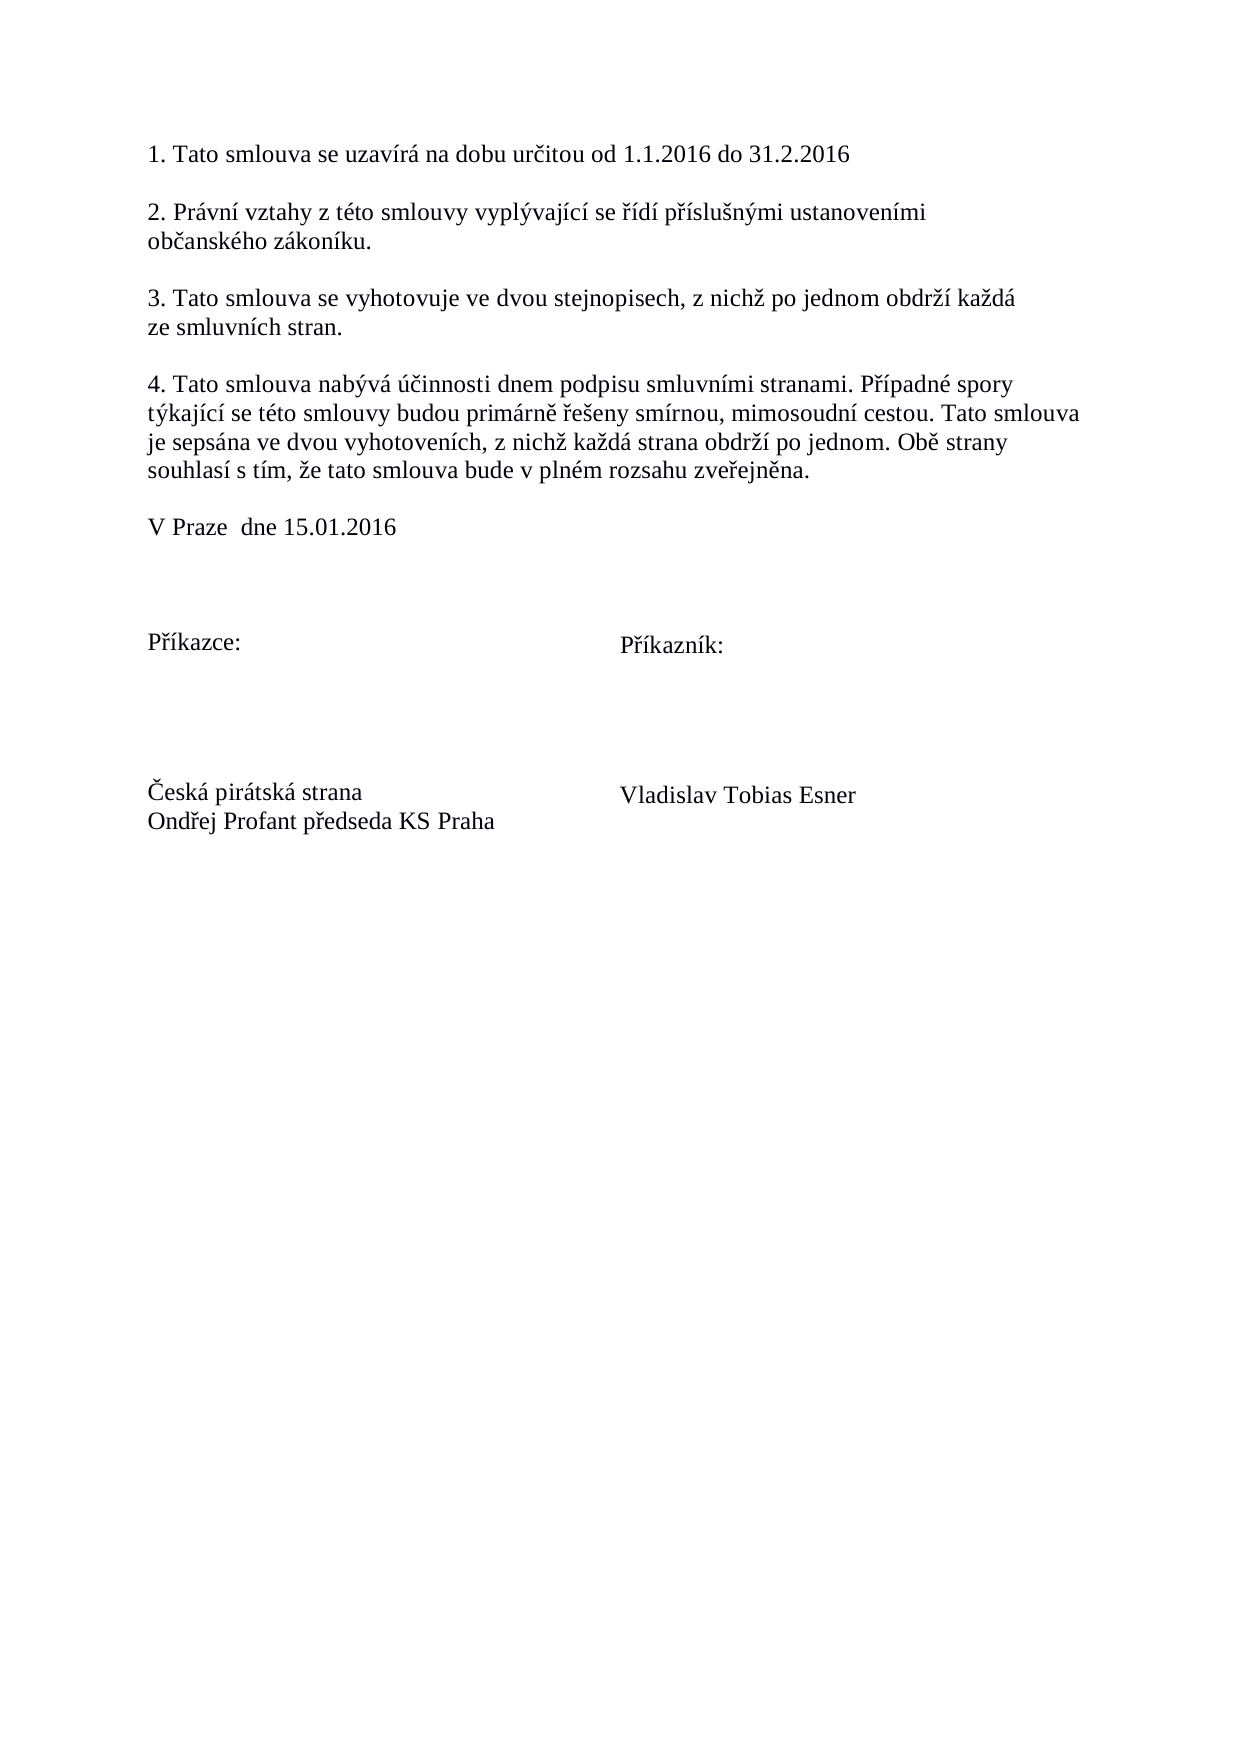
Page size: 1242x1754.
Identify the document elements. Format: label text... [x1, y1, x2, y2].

text 4. Tato smlouva nabývá účinnosti dnem podpisu smluvními stranami. Případné spory týkající se této smlouvy budou primárně řešeny smírnou, mimosoudní cestou. Tato smlouva je sepsána ve dvou vyhotoveních, z nichž každá strana obdrží po jednom. Obě strany souhlasí s tím, že tato smlouva bude v plném rozsahu zveřejněna. [147, 369, 1095, 484]
text Příkazník: [620, 631, 1102, 659]
text 2. Právní vztahy z této smlouvy vyplývající se řídí příslušnými ustanoveními občanského zákoníku. [147, 197, 1043, 254]
text Příkazce: [147, 628, 245, 656]
text 1. Tato smlouva se uzavírá na dobu určitou od 1.1.2016 do 31.2.2016 [147, 139, 1102, 168]
text Vladislav Tobias Esner [619, 780, 1102, 809]
text Ondřej Profant předseda KS Praha [147, 806, 504, 835]
text 3. Tato smlouva se vyhotovuje ve dvou stejnopisech, z nichž po jednom obdrží každá ze smluvních stran. [147, 283, 1031, 341]
text Česká pirátská strana [147, 777, 498, 806]
text V Praze dne 15.01.2016 [147, 513, 1102, 541]
